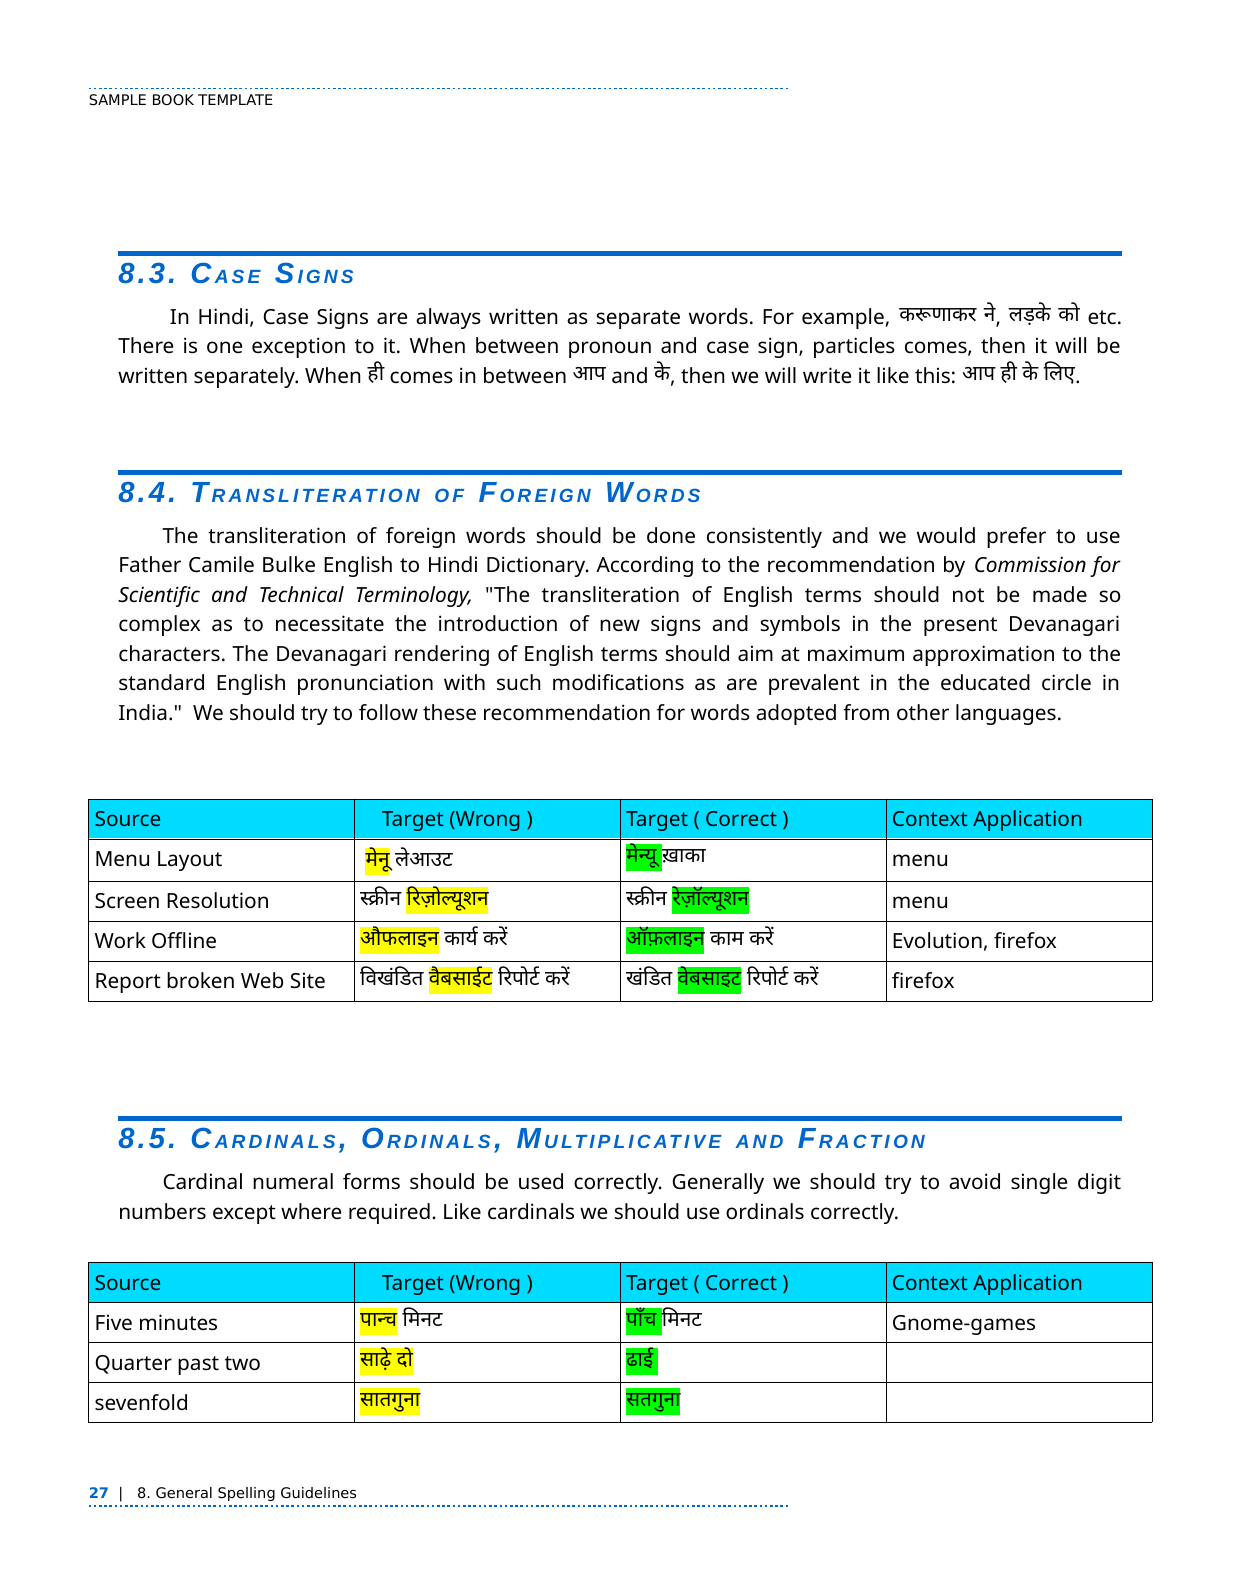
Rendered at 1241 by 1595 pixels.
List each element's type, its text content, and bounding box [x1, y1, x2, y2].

table_header Context Application [887, 1263, 1152, 1302]
table_cell Evolution, firefox [887, 922, 1152, 961]
subtitle 8.4. Transliteration of Foreign Words [118, 475, 1122, 508]
table_cell साढ़े दो [355, 1343, 620, 1382]
table_cell ऑफ़लाइन काम करें [621, 922, 886, 961]
table_cell मेन्यू ख़ाका [621, 840, 886, 881]
text In Hindi, Case Signs are always written as separate words. For example, करूणाकर ने, लड़के को etc. There is one exception to it. When between pronoun and case sign, particles comes, then it will be written separately. When ही comes in between आप and के, then we will write it like this: आप ही के लिए. [118, 301, 1122, 390]
table_cell Five minutes [89, 1303, 354, 1342]
table_cell सातगुना [355, 1383, 620, 1422]
table_cell खंडित वेबसाइट रिपोर्ट करें [621, 962, 886, 1001]
table_cell Report broken Web Site [89, 962, 354, 1001]
table_cell Screen Resolution [89, 882, 354, 921]
table_cell पान्च मिनट [355, 1303, 620, 1342]
table_cell menu [887, 840, 1152, 881]
table_cell मेनू लेआउट [355, 840, 620, 881]
table_cell menu [887, 882, 1152, 921]
table_cell पाँच मिनट [621, 1303, 886, 1342]
table_header Target ( Correct ) [621, 1263, 886, 1302]
table_cell विखंडित वैबसाईट रिपोर्ट करें [355, 962, 620, 1001]
text Cardinal numeral forms should be used correctly. Generally we should try to avoid single digit numbers except where required. Like cardinals we should use ordinals correctly. [118, 1167, 1122, 1226]
table_header Context Application [887, 800, 1152, 838]
table_cell Quarter past two [89, 1343, 354, 1382]
table_cell sevenfold [89, 1383, 354, 1422]
table_header Source [89, 1263, 354, 1302]
table_header Target ( Correct ) [621, 800, 886, 838]
table_cell Menu Layout [89, 840, 354, 881]
text The transliteration of foreign words should be done consistently and we would prefer to use Father Camile Bulke English to Hindi Dictionary. According to the recommendation by Commission for Scientific and Technical Terminology, "The transliteration of English terms should not be made so complex as to necessitate the introduction of new signs and symbols in the present Devanagari characters. The Devanagari rendering of English terms should aim at maximum approximation to the standard English pronunciation with such modifications as are prevalent in the educated circle in India." We should try to follow these recommendation for words adopted from other languages. [118, 520, 1122, 727]
table_cell Work Offline [89, 922, 354, 961]
subtitle 8.5. Cardinals, Ordinals, Multiplicative and Fraction [118, 1121, 1122, 1155]
table_cell ढाई [621, 1343, 886, 1382]
table_cell औफलाइन कार्य करें [355, 922, 620, 961]
table_header Target (Wrong ) [355, 800, 620, 838]
table_cell सतगुना [621, 1383, 886, 1422]
table_cell Gnome-games [887, 1303, 1152, 1342]
table_cell [887, 1343, 1152, 1382]
table_header Target (Wrong ) [355, 1263, 620, 1302]
table_cell [887, 1383, 1152, 1422]
table_cell स्क्रीन रेज़ॉल्यूशन [621, 882, 886, 921]
table_cell firefox [887, 962, 1152, 1001]
subtitle 8.3. Case Signs [118, 256, 1122, 289]
table_cell स्क्रीन रिज़ोल्यूशन [355, 882, 620, 921]
table_header Source [89, 800, 354, 838]
